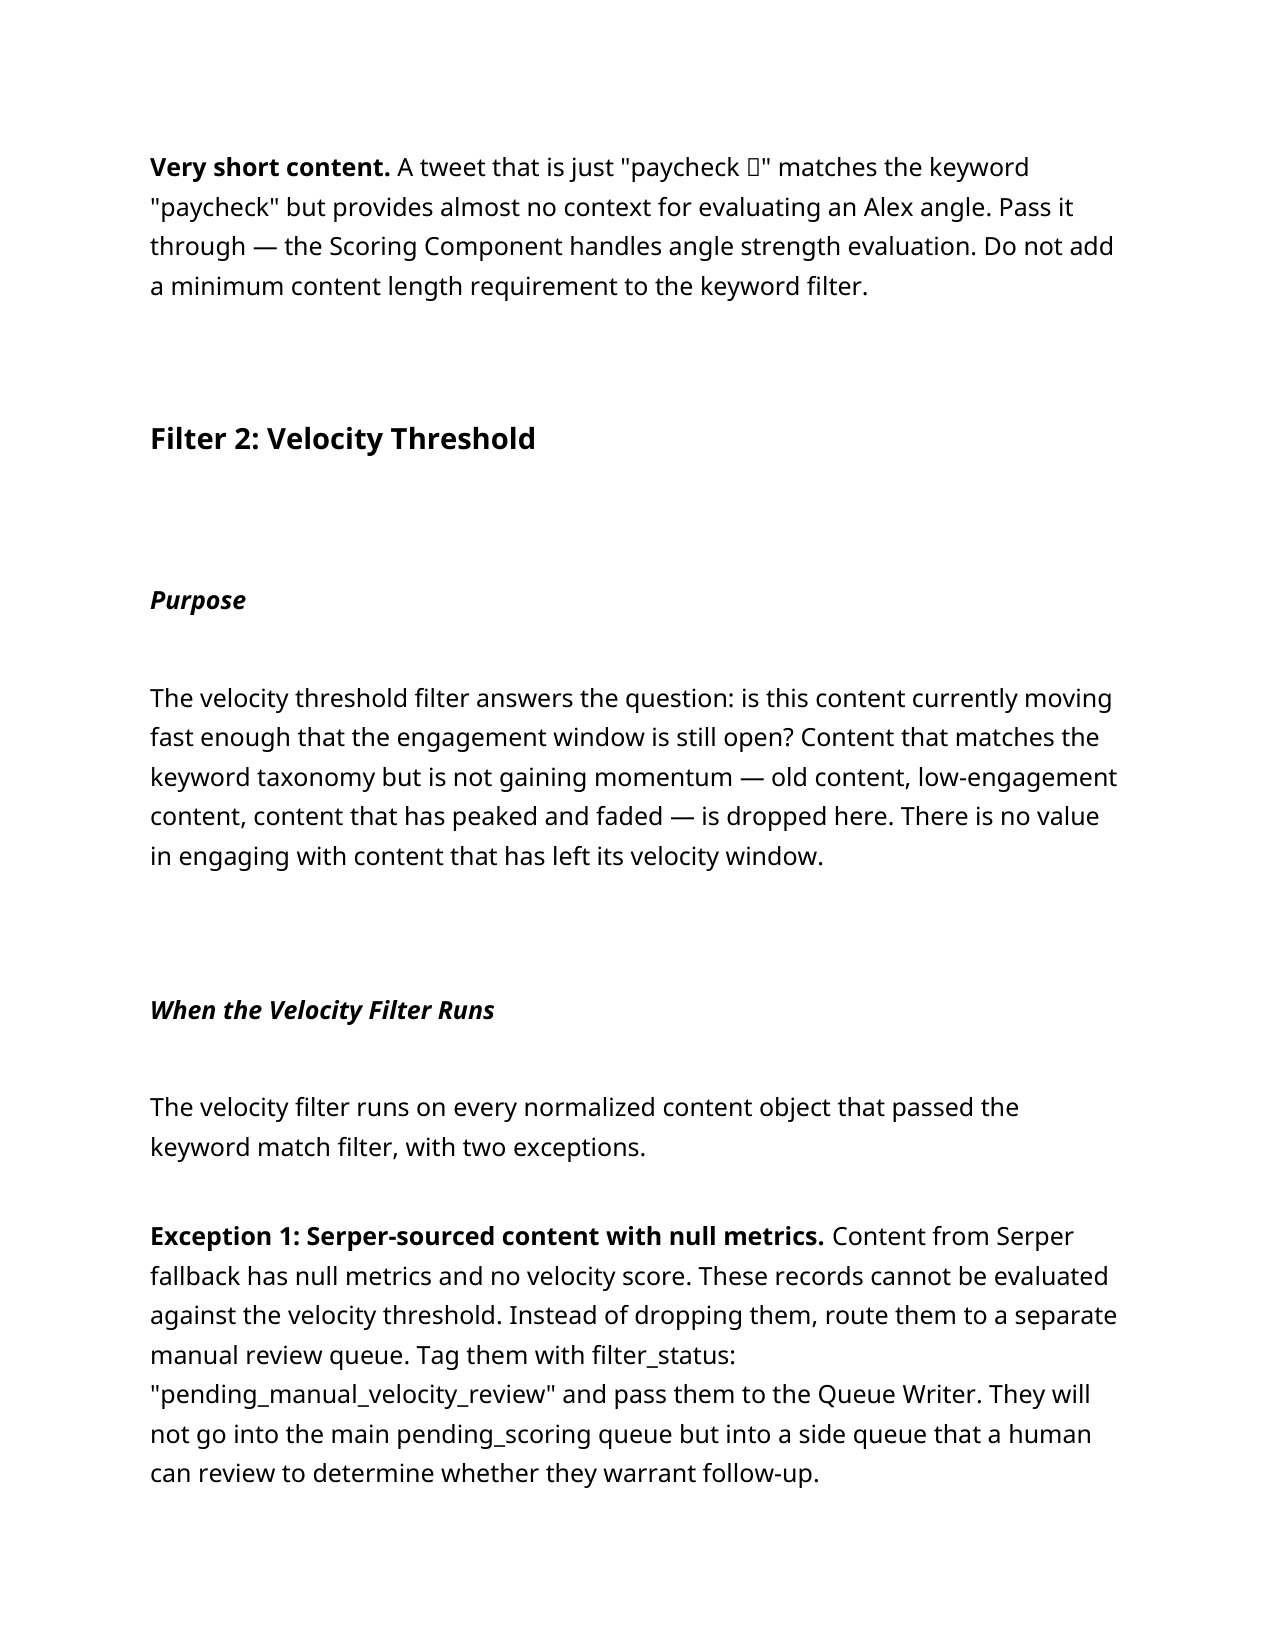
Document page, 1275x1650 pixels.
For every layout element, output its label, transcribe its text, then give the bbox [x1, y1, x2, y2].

text The velocity filter runs on every normalized content object that passed the keyword match filter, with two exceptions. [150, 1090, 1125, 1164]
text Very short content. A tweet that is just "paycheck 💀" matches the keyword "paycheck" but provides almost no context for evaluating an Alex angle. Pass it through — the Scoring Component handles angle strength evaluation. Do not add a minimum content length requirement to the keyword filter. [150, 150, 1125, 302]
subtitle Purpose [150, 583, 1125, 617]
text The velocity threshold filter answers the question: is this content currently moving fast enough that the engagement window is still open? Content that matches the keyword taxonomy but is not gaining momentum — old content, low-engagement content, content that has peaked and faded — is dropped here. There is no value in engaging with content that has left its velocity window. [150, 681, 1125, 873]
text Exception 1: Serper-sourced content with null metrics. Content from Serper fallback has null metrics and no velocity score. These records cannot be evaluated against the velocity threshold. Instead of dropping them, route them to a separate manual review queue. Tag them with filter_status: "pending_manual_velocity_review" and pass them to the Queue Writer. They will not go into the main pending_scoring queue but into a side queue that a human can review to determine whether they warrant follow-up. [150, 1219, 1125, 1490]
subtitle When the Velocity Filter Runs [150, 992, 1125, 1026]
subtitle Filter 2: Velocity Threshold [150, 418, 1125, 458]
